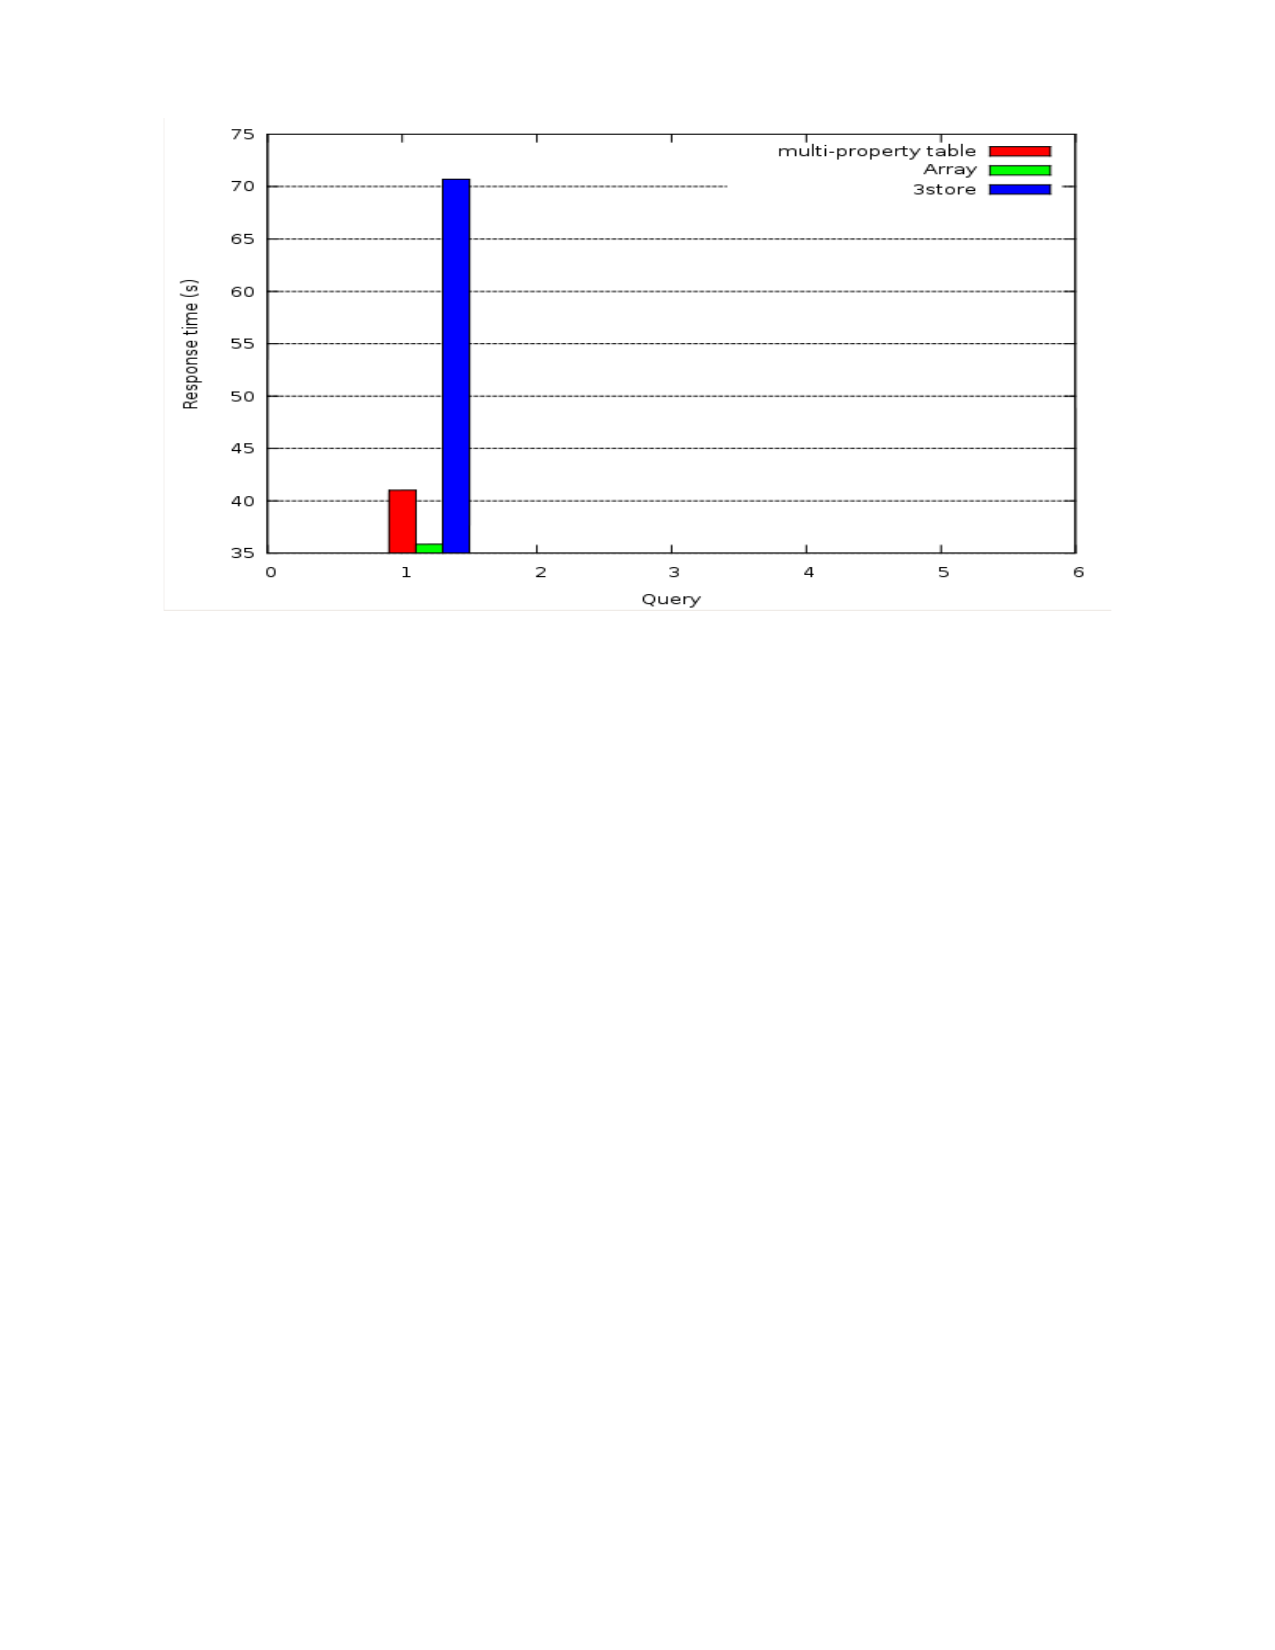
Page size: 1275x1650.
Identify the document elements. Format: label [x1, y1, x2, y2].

picture [163, 118, 1112, 611]
